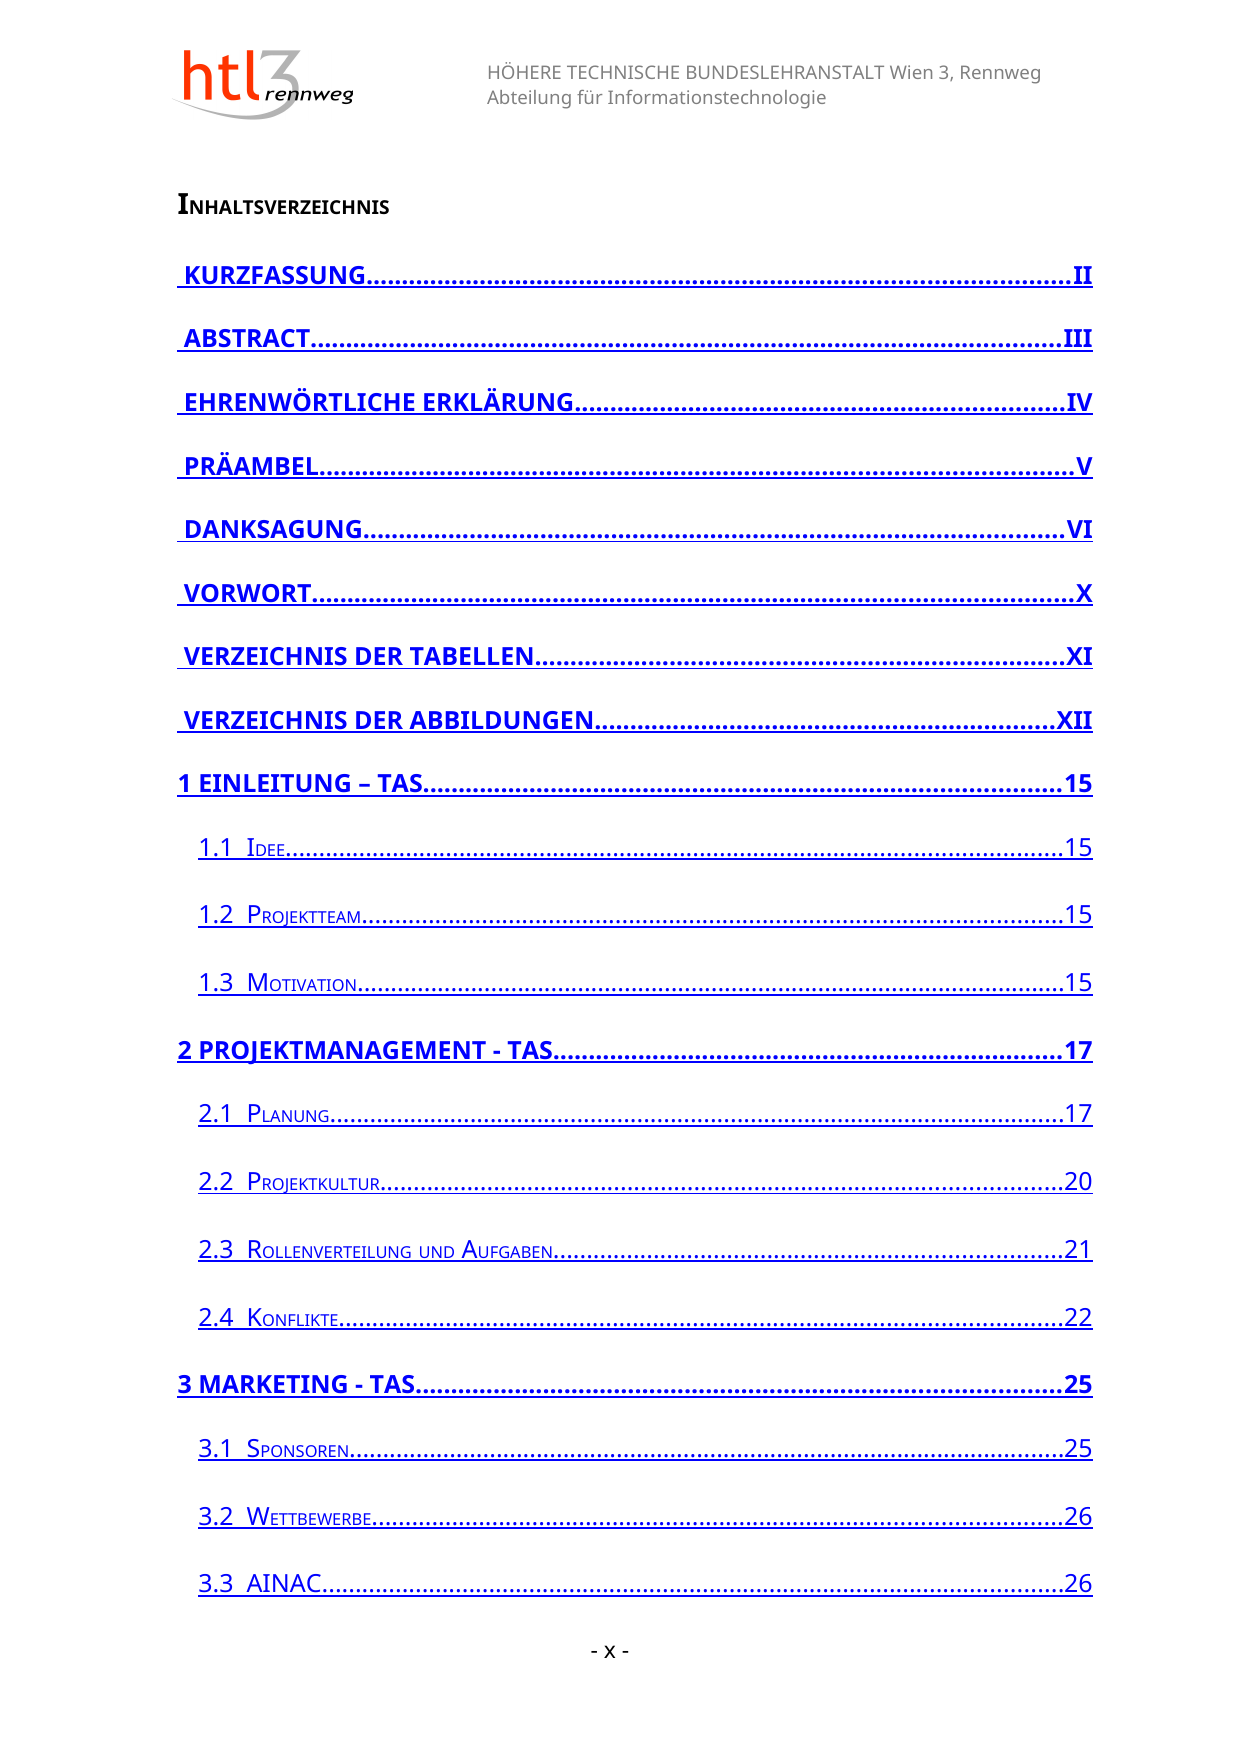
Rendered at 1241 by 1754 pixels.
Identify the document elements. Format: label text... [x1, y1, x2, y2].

text 2.2 Projektkultur 20 [198, 1164, 1092, 1193]
text Ehrenwörtliche Erklärung iv [177, 384, 1092, 413]
text Abstract iii [177, 321, 1092, 350]
text 3.3 AINAC 26 [198, 1566, 1092, 1595]
picture [171, 50, 353, 120]
text 1.1 Idee 15 [198, 829, 1092, 858]
title Inhaltsverzeichnis [177, 191, 1092, 220]
text [198, 1262, 1092, 1266]
text 1.2 Projektteam 15 [198, 897, 1092, 926]
text [177, 288, 1092, 292]
text Danksagung vi [177, 512, 1092, 541]
text [177, 415, 1092, 419]
text [177, 542, 1092, 546]
text 1 Einleitung – TAS 15 [177, 766, 1092, 795]
text Verzeichnis der Tabellen xi [177, 639, 1092, 668]
text Verzeichnis der Abbildungen xii [177, 702, 1092, 731]
text 2.3 Rollenverteilung und Aufgaben 21 [198, 1231, 1092, 1260]
text 2.1 Planung 17 [198, 1096, 1092, 1125]
text [198, 1194, 1092, 1198]
text 1.3 Motivation 15 [198, 965, 1092, 994]
text Präambel v [177, 448, 1092, 477]
text 2.4 Konflikte 22 [198, 1299, 1092, 1328]
text [177, 669, 1092, 673]
text Vorwort x [177, 575, 1092, 604]
text 2 Projektmanagement - TAS 17 [177, 1032, 1092, 1061]
text 3 Marketing - TAS 25 [177, 1367, 1092, 1396]
text 3.2 Wettbewerbe 26 [198, 1498, 1092, 1527]
text 3.1 Sponsoren 25 [198, 1430, 1092, 1459]
text [177, 1063, 1092, 1067]
text Kurzfassung ii [177, 257, 1092, 286]
